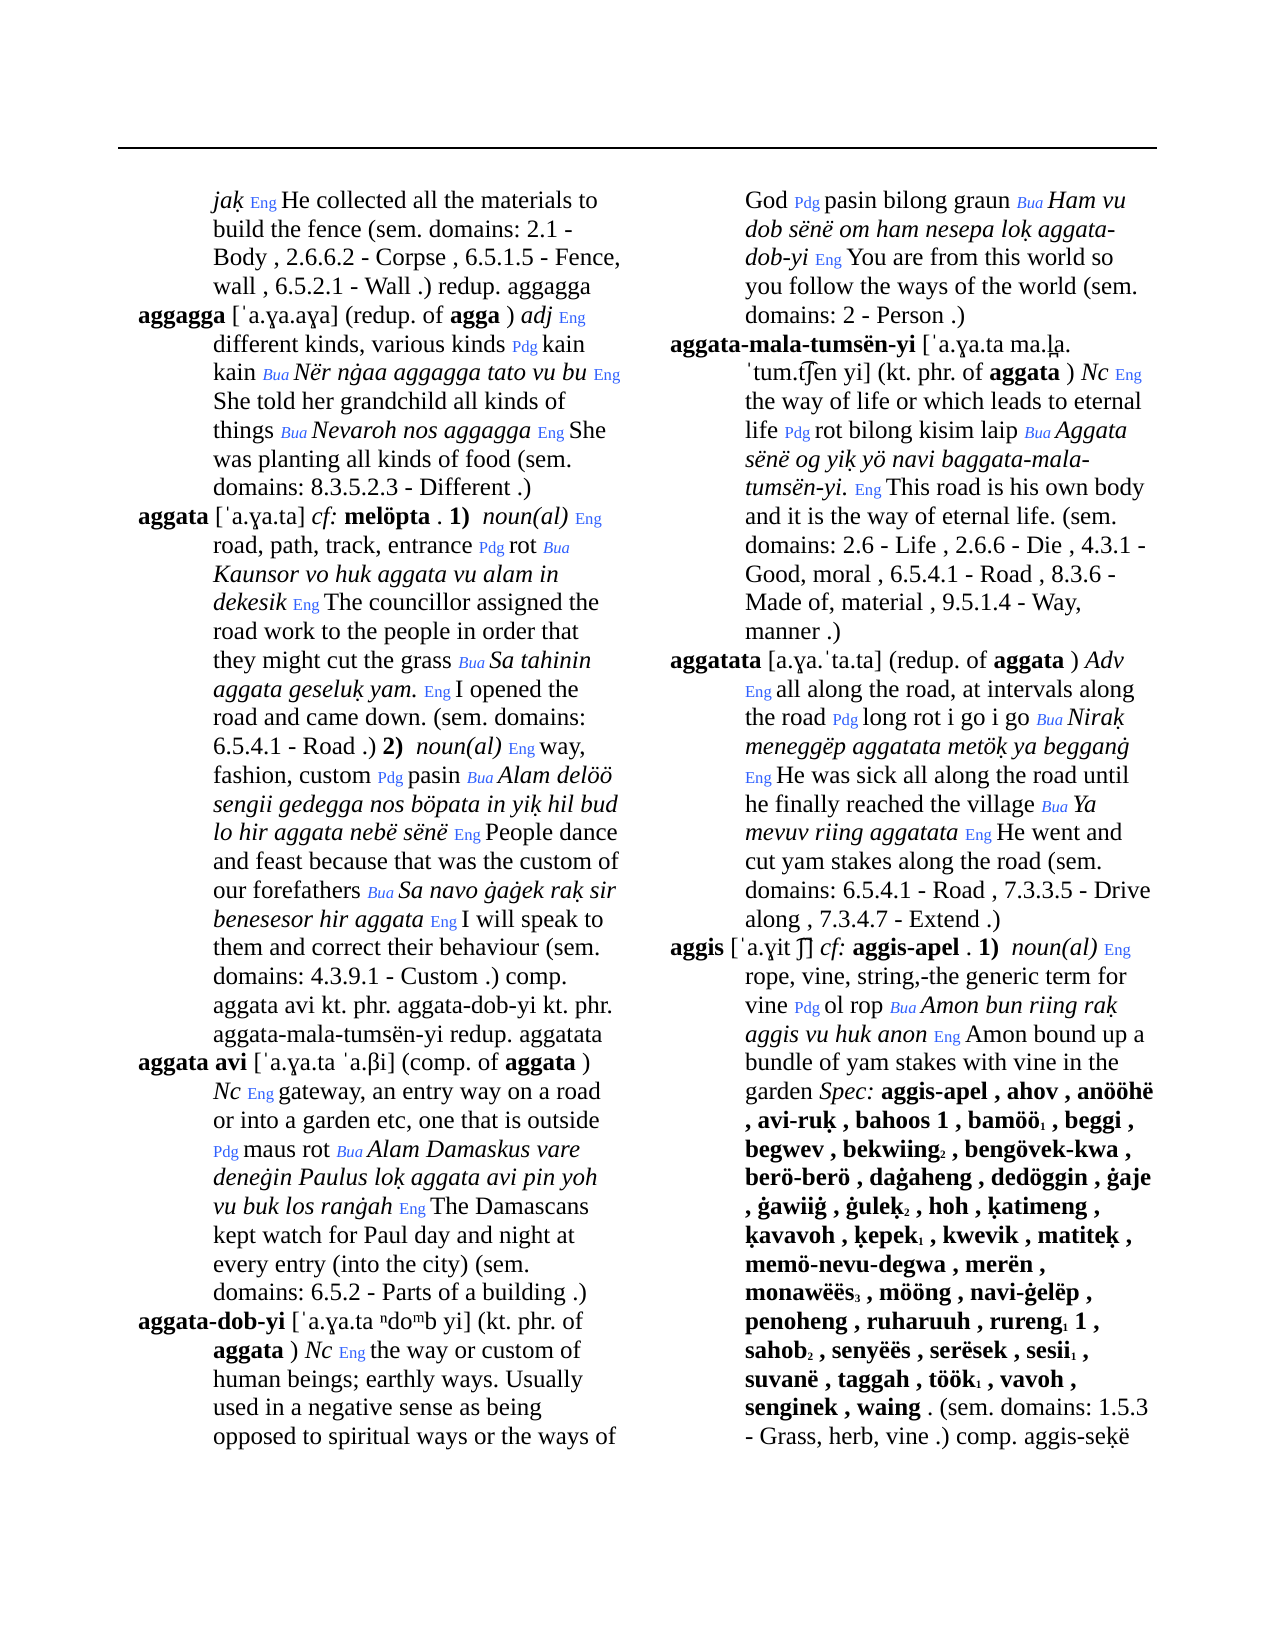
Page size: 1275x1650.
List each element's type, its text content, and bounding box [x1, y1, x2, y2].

text God Pdg pasin bilong graun Bua Ham vu dob sënë om ham nesepa loḳ aggata-dob-yi Eng You are from this world so you follow the ways of the world (sem. domains: 2 - Person .) [651, 183, 1156, 326]
text aggata avi [ˈa.ɣa.ta ˈa.βi] (comp. of aggata ) Nc Eng gateway, an entry way on a road or into a garden etc, one that is outside Pdg maus rot Bua Alam Damaskus vare deneġin Paulus loḳ aggata avi pin yoh vu buk los ranġah Eng The Damascans kept watch for Paul day and night at every entry (into the city) (sem. domains: 6.5.2 - Parts of a building .) [119, 1044, 624, 1303]
text aggagga [ˈa.ɣa.aɣa] (redup. of agga ) adj Eng different kinds, various kinds Pdg kain kain Bua Nër nġaa aggagga tato vu bu Eng She told her grandchild all kinds of things Bua Nevaroh nos aggagga Eng She was planting all kinds of food (sem. domains: 8.3.5.2.3 - Different .) [119, 297, 624, 498]
text aggata-dob-yi [ˈa.ɣa.ta ⁿdoᵐb yi] (kt. phr. of aggata ) Nc Eng the way or custom of human beings; earthly ways. Usually used in a negative sense as being opposed to spiritual ways or the ways of [119, 1303, 624, 1454]
text aggata [ˈa.ɣa.ta] cf: melöpta . 1) noun(al) Eng road, path, track, entrance Pdg rot Bua Kaunsor vo huk aggata vu alam in dekesik Eng The councillor assigned the road work to the people in order that they might cut the grass Bua Sa tahinin aggata geseluḳ yam. Eng I opened the road and came down. (sem. domains: 6.5.4.1 - Road .) 2) noun(al) Eng way, fashion, custom Pdg pasin Bua Alam delöö sengii gedegga nos böpata in yiḳ hil bud lo hir aggata nebë sënë Eng People dance and feast because that was the custom of our forefathers Bua Sa navo ġaġek raḳ sir benesesor hir aggata Eng I will speak to them and correct their behaviour (sem. domains: 4.3.9.1 - Custom .) comp. aggata avi kt. phr. aggata-dob-yi kt. phr. aggata-mala-tumsën-yi redup. aggatata [119, 498, 624, 1044]
text aggatata [a.ɣa.ˈta.ta] (redup. of aggata ) Adv Eng all along the road, at intervals along the road Pdg long rot i go i go Bua Niraḳ meneggëp aggatata metöḳ ya begganġ Eng He was sick all along the road until he finally reached the village Bua Ya mevuv riing aggatata Eng He went and cut yam stakes along the road (sem. domains: 6.5.4.1 - Road , 7.3.3.5 - Drive along , 7.3.4.7 - Extend .) [651, 642, 1156, 929]
text jaḳ Eng He collected all the materials to build the fence (sem. domains: 2.1 - Body , 2.6.6.2 - Corpse , 6.5.1.5 - Fence, wall , 6.5.2.1 - Wall .) redup. aggagga [119, 183, 624, 297]
text aggata-mala-tumsën-yi [ˈa.ɣa.ta ma.l̪a.ˈtum.t͡ʃen yi] (kt. phr. of aggata ) Nc Eng the way of life or which leads to eternal life Pdg rot bilong kisim laip Bua Aggata sënë og yiḳ yö navi baggata-mala-tumsën-yi. Eng This road is his own body and it is the way of eternal life. (sem. domains: 2.6 - Life , 2.6.6 - Die , 4.3.1 - Good, moral , 6.5.4.1 - Road , 8.3.6 - Made of, material , 9.5.1.4 - Way, manner .) [651, 326, 1156, 642]
text aggis [ˈa.ɣit ͡ʃ] cf: aggis-apel . 1) noun(al) Eng rope, vine, string,-the generic term for vine Pdg ol rop Bua Amon bun riing raḳ aggis vu huk anon Eng Amon bound up a bundle of yam stakes with vine in the garden Spec: aggis-apel , ahov , anööhë , avi-ruḳ , bahoos 1 , bamöö1 , beggi , begwev , bekwiing2 , bengövek-kwa , berö-berö , daġaheng , dedöggin , ġaje , ġawiiġ , ġuleḳ2 , hoh , ḳatimeng , ḳavavoh , ḳepek1 , kwevik , matiteḳ , memö-nevu-degwa , merën , monawëës3 , mööng , navi-ġelëp , penoheng , ruharuuh , rureng1 1 , sahob2 , senyëës , serësek , sesii1 , suvanë , taggah , töök1 , vavoh , senginek , waing . (sem. domains: 1.5.3 - Grass, herb, vine .) comp. aggis-seḳë [651, 929, 1156, 1454]
